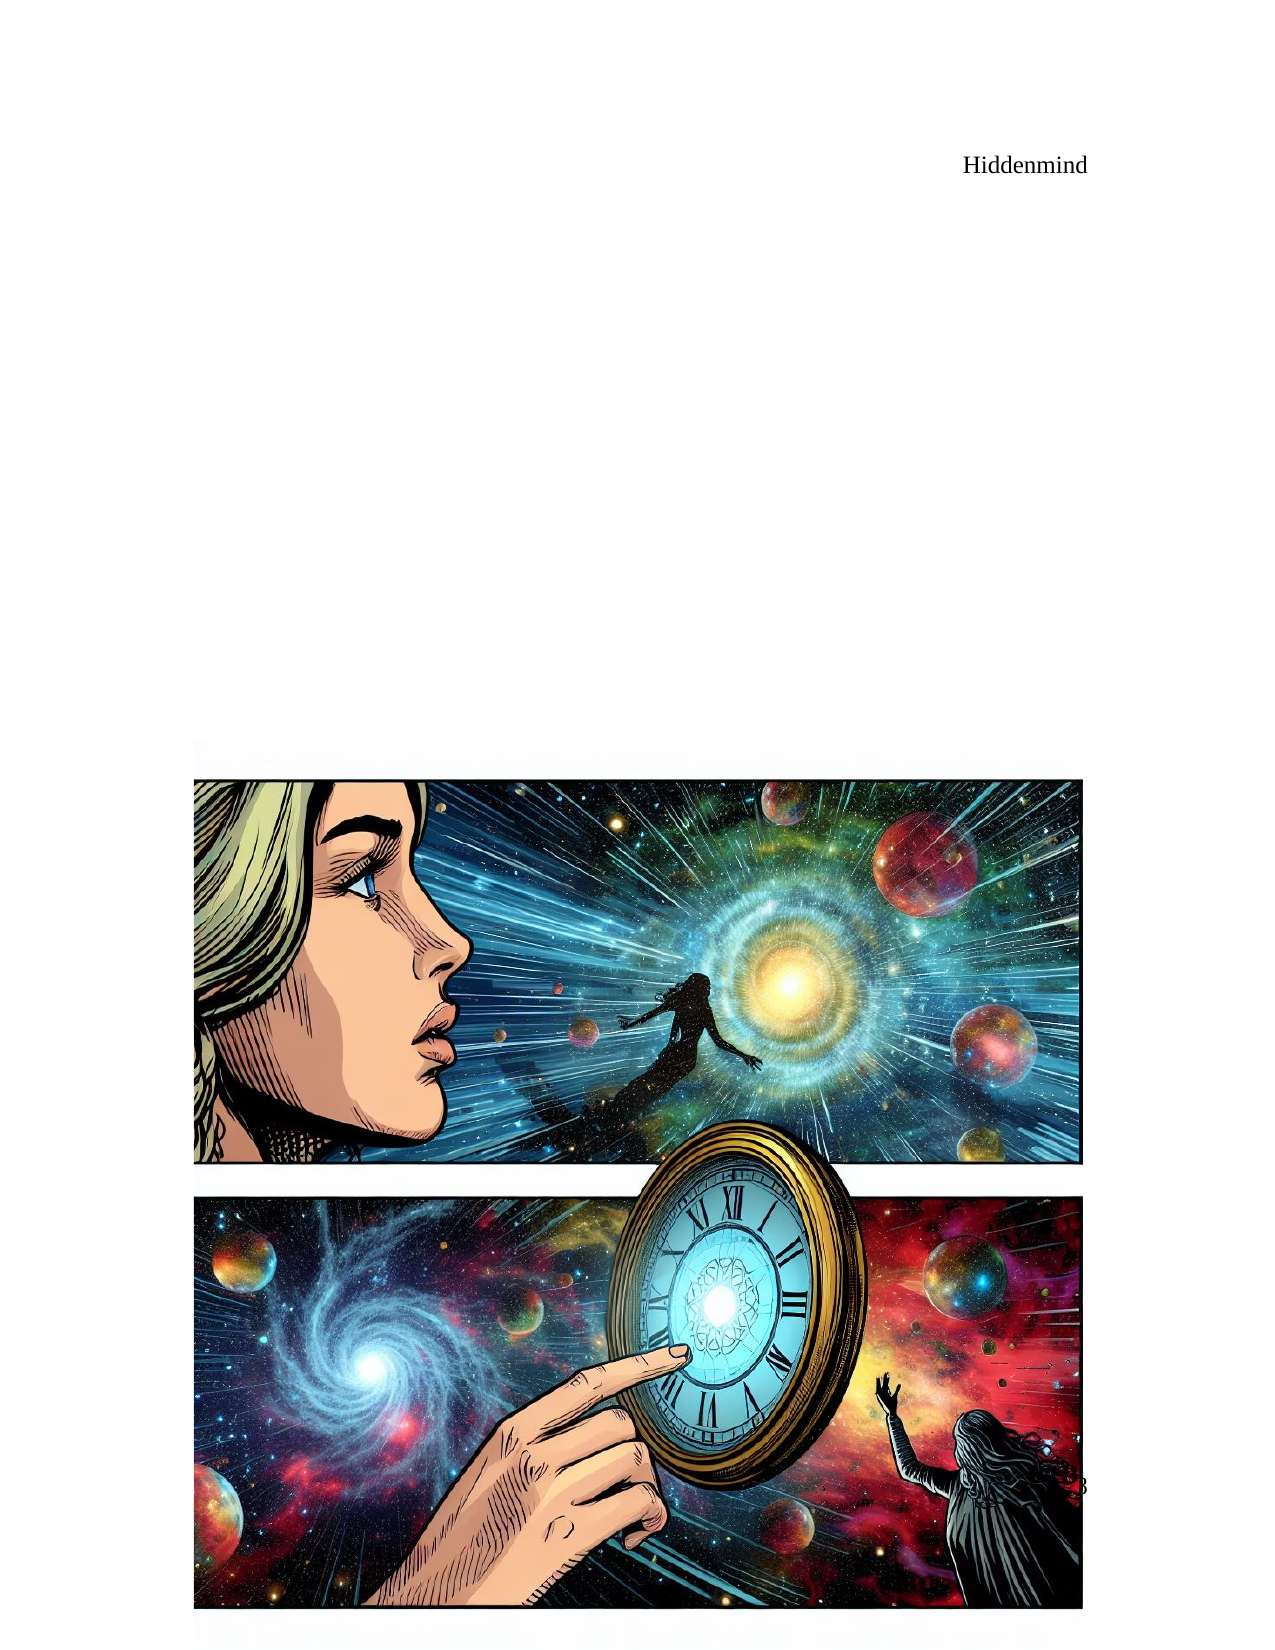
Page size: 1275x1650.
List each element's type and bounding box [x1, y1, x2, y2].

picture [193, 740, 1084, 1650]
